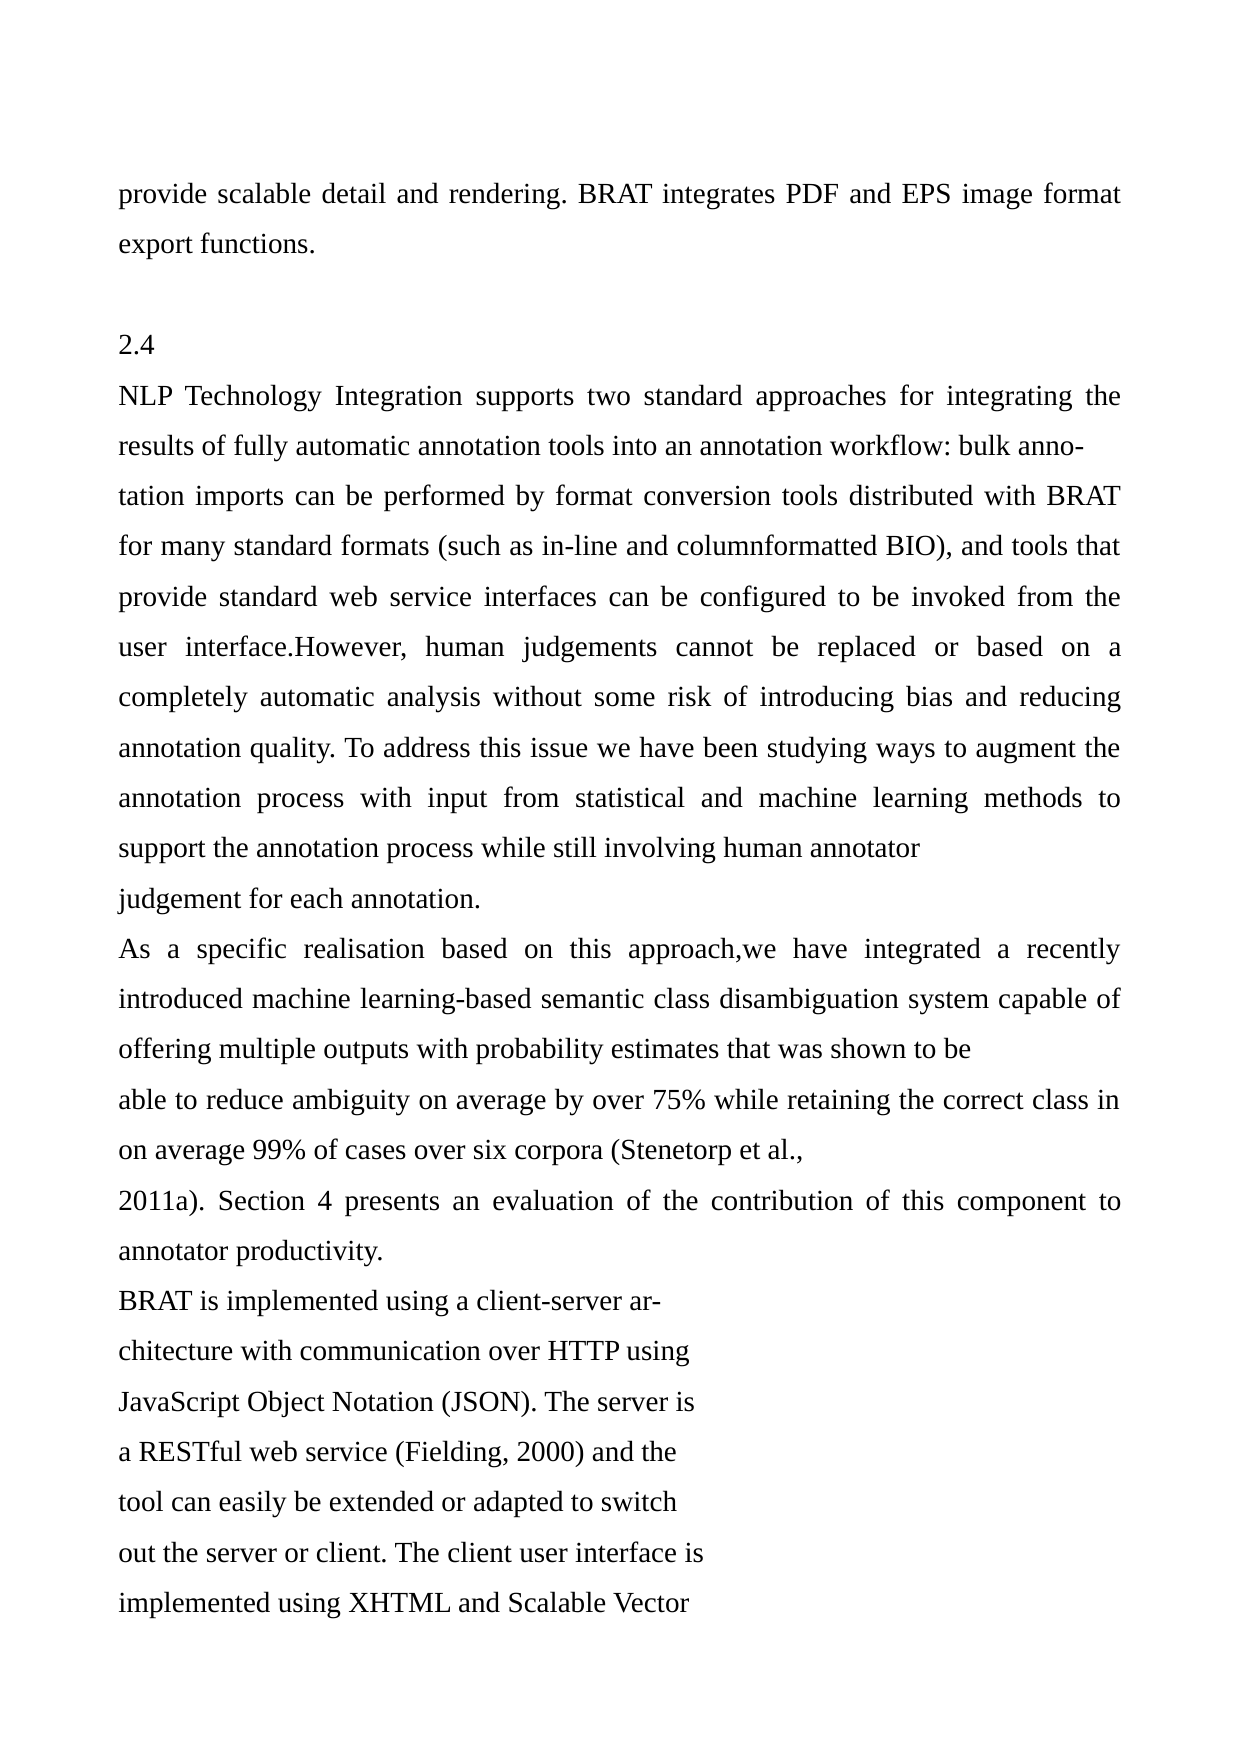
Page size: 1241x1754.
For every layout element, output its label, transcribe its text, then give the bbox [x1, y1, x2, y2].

text judgement for each annotation. [118, 881, 1122, 914]
text JavaScript Object Notation (JSON). The server is [118, 1384, 1122, 1417]
text provide scalable detail and rendering. BRAT integrates PDF and EPS image format export functions. [118, 176, 1122, 260]
text able to reduce ambiguity on average by over 75% while retaining the correct class in on average 99% of cases over six corpora (Stenetorp et al., [118, 1082, 1122, 1166]
text tation imports can be performed by format conversion tools distributed with BRAT for many standard formats (such as in-line and columnformatted BIO), and tools that provide standard web service interfaces can be configured to be invoked from the user interface.However, human judgements cannot be replaced or based on a completely automatic analysis without some risk of introducing bias and reducing annotation quality. To address this issue we have been studying ways to augment the annotation process with input from statistical and machine learning methods to support the annotation process while still involving human annotator [118, 478, 1122, 864]
text a RESTful web service (Fielding, 2000) and the [118, 1434, 1122, 1468]
text 2011a). Section 4 presents an evaluation of the contribution of this component to annotator productivity. [118, 1183, 1122, 1266]
text 2.4 [118, 327, 1122, 361]
text chitecture with communication over HTTP using [118, 1333, 1122, 1367]
text tool can easily be extended or adapted to switch [118, 1484, 1122, 1518]
text As a specific realisation based on this approach,we have integrated a recently introduced machine learning-based semantic class disambiguation system capable of offering multiple outputs with probability estimates that was shown to be [118, 931, 1122, 1065]
text NLP Technology Integration supports two standard approaches for integrating the results of fully automatic annotation tools into an annotation workflow: bulk anno- [118, 378, 1122, 461]
text BRAT is implemented using a client-server ar- [118, 1283, 1122, 1317]
text out the server or client. The client user interface is [118, 1535, 1122, 1568]
text implemented using XHTML and Scalable Vector [118, 1585, 1122, 1619]
